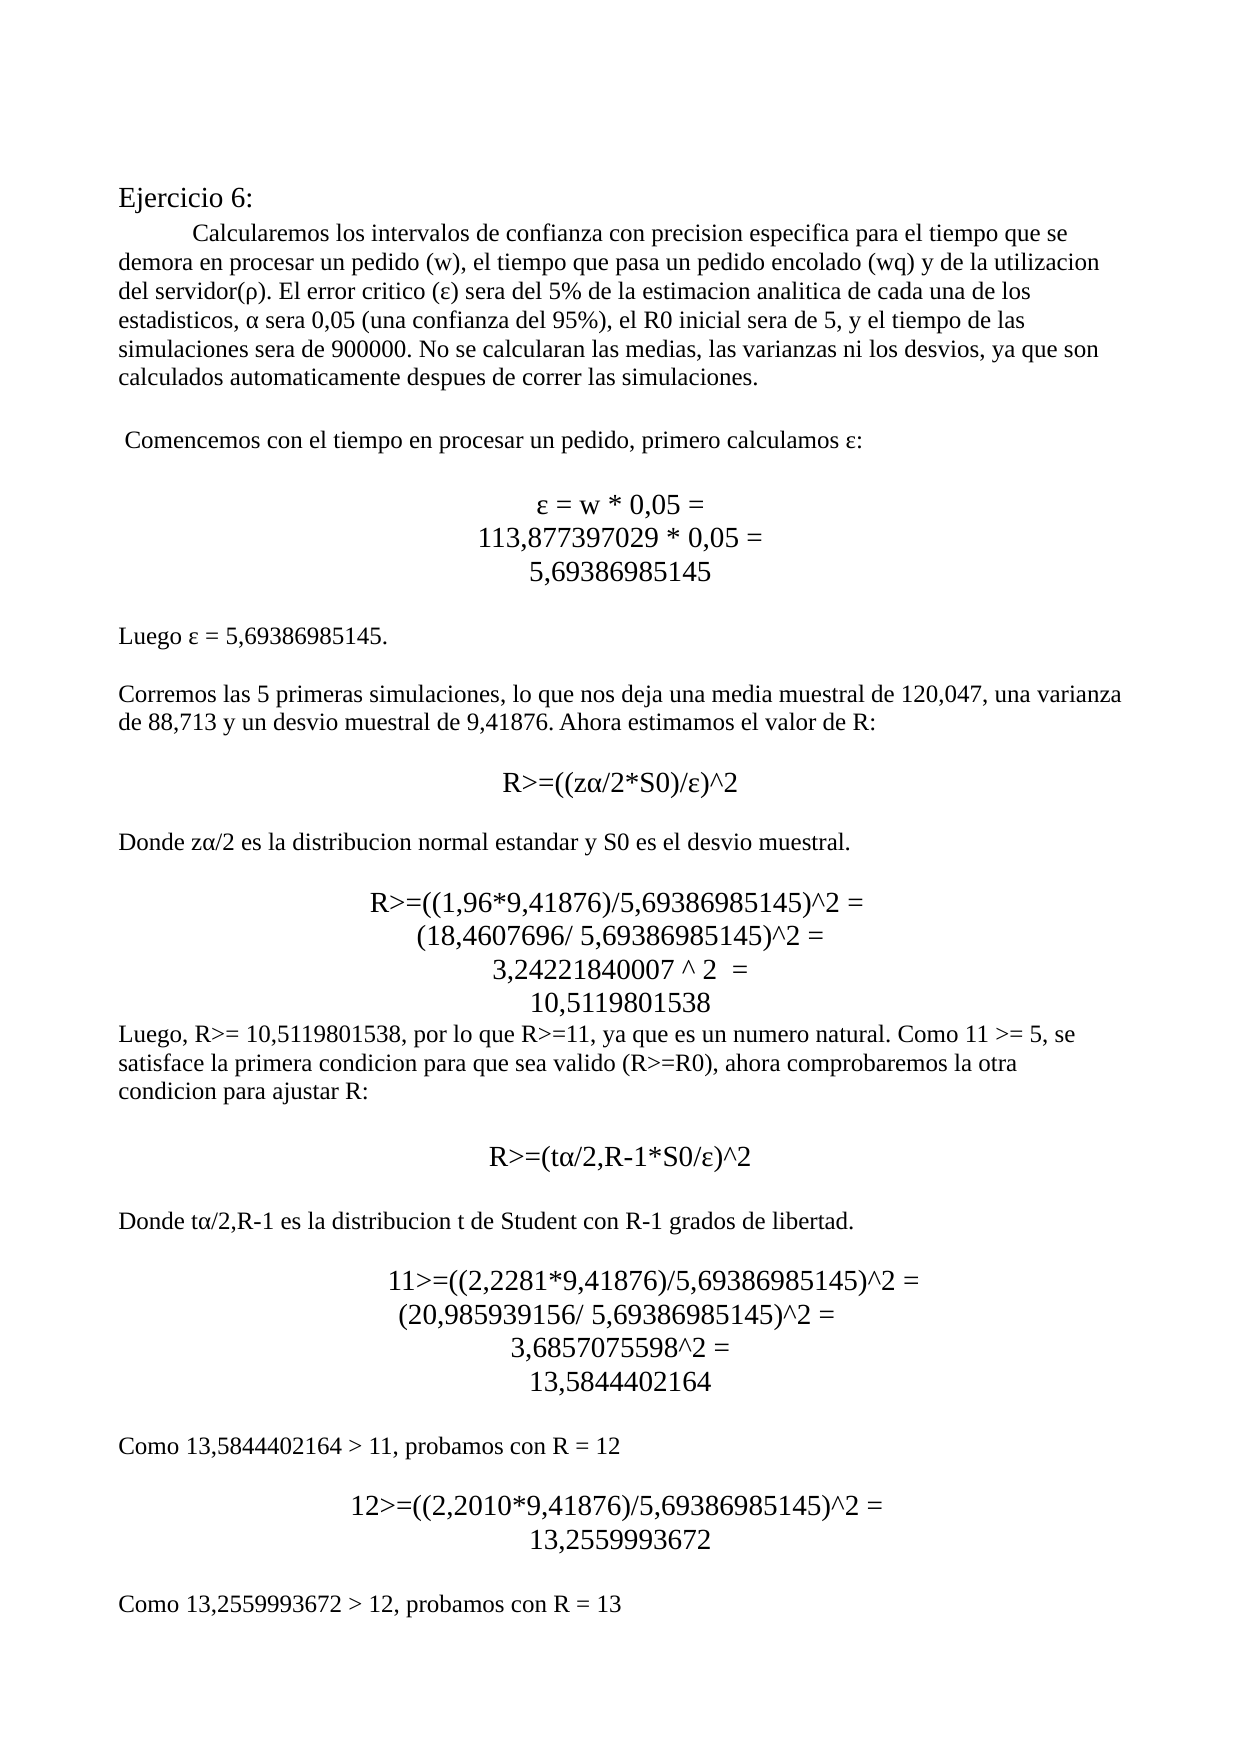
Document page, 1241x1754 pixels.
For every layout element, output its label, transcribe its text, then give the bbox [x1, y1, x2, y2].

text (20,985939156/ 5,69386985145)^2 = [118, 1297, 1122, 1330]
text ε = w * 0,05 = [118, 487, 1122, 521]
text Ejercicio 6: [118, 180, 1122, 214]
text 3,24221840007 ^ 2 = [118, 952, 1122, 985]
text Donde zα/2 es la distribucion normal estandar y S0 es el desvio muestral. [118, 827, 1122, 856]
text R>=(tα/2,R-1*S0/ε)^2 [118, 1139, 1122, 1172]
text Como 13,2559993672 > 12, probamos con R = 13 [118, 1589, 1122, 1618]
text 113,877397029 * 0,05 = [118, 521, 1122, 554]
text 13,2559993672 [118, 1522, 1122, 1556]
text Corremos las 5 primeras simulaciones, lo que nos deja una media muestral de 120,047, una varianza de 88,713 y un desvio muestral de 9,41876. Ahora estimamos el valor de R: [118, 679, 1122, 736]
text 5,69386985145 [118, 554, 1122, 588]
text 10,5119801538 [118, 985, 1122, 1019]
text R>=((zα/2*S0)/ε)^2 [118, 765, 1122, 798]
text Como 13,5844402164 > 11, probamos con R = 12 [118, 1431, 1122, 1460]
text 11>=((2,2281*9,41876)/5,69386985145)^2 = [118, 1263, 1122, 1297]
text Luego, R>= 10,5119801538, por lo que R>=11, ya que es un numero natural. Como 11 >= 5, se satisface la primera condicion para que sea valido (R>=R0), ahora comprobaremos la otra condicion para ajustar R: [118, 1019, 1122, 1105]
text (18,4607696/ 5,69386985145)^2 = [118, 918, 1122, 952]
text 3,6857075598^2 = [118, 1330, 1122, 1364]
text Donde tα/2,R-1 es la distribucion t de Student con R-1 grados de libertad. [118, 1206, 1122, 1234]
text 12>=((2,2010*9,41876)/5,69386985145)^2 = [118, 1488, 1122, 1522]
text Calcularemos los intervalos de confianza con precision especifica para el tiempo que se demora en procesar un pedido (w), el tiempo que pasa un pedido encolado (wq) y de la utilizacion del servidor(ρ). El error critico (ε) sera del 5% de la estimacion analitica de cada una de los estadisticos, α sera 0,05 (una confianza del 95%), el R0 inicial sera de 5, y el tiempo de las simulaciones sera de 900000. No se calcularan las medias, las varianzas ni los desvios, ya que son calculados automaticamente despues de correr las simulaciones. [118, 214, 1122, 391]
text 13,5844402164 [118, 1364, 1122, 1397]
text Comencemos con el tiempo en procesar un pedido, primero calculamos ε: [118, 425, 1122, 453]
text Luego ε = 5,69386985145. [118, 621, 1122, 650]
text R>=((1,96*9,41876)/5,69386985145)^2 = [118, 885, 1122, 918]
